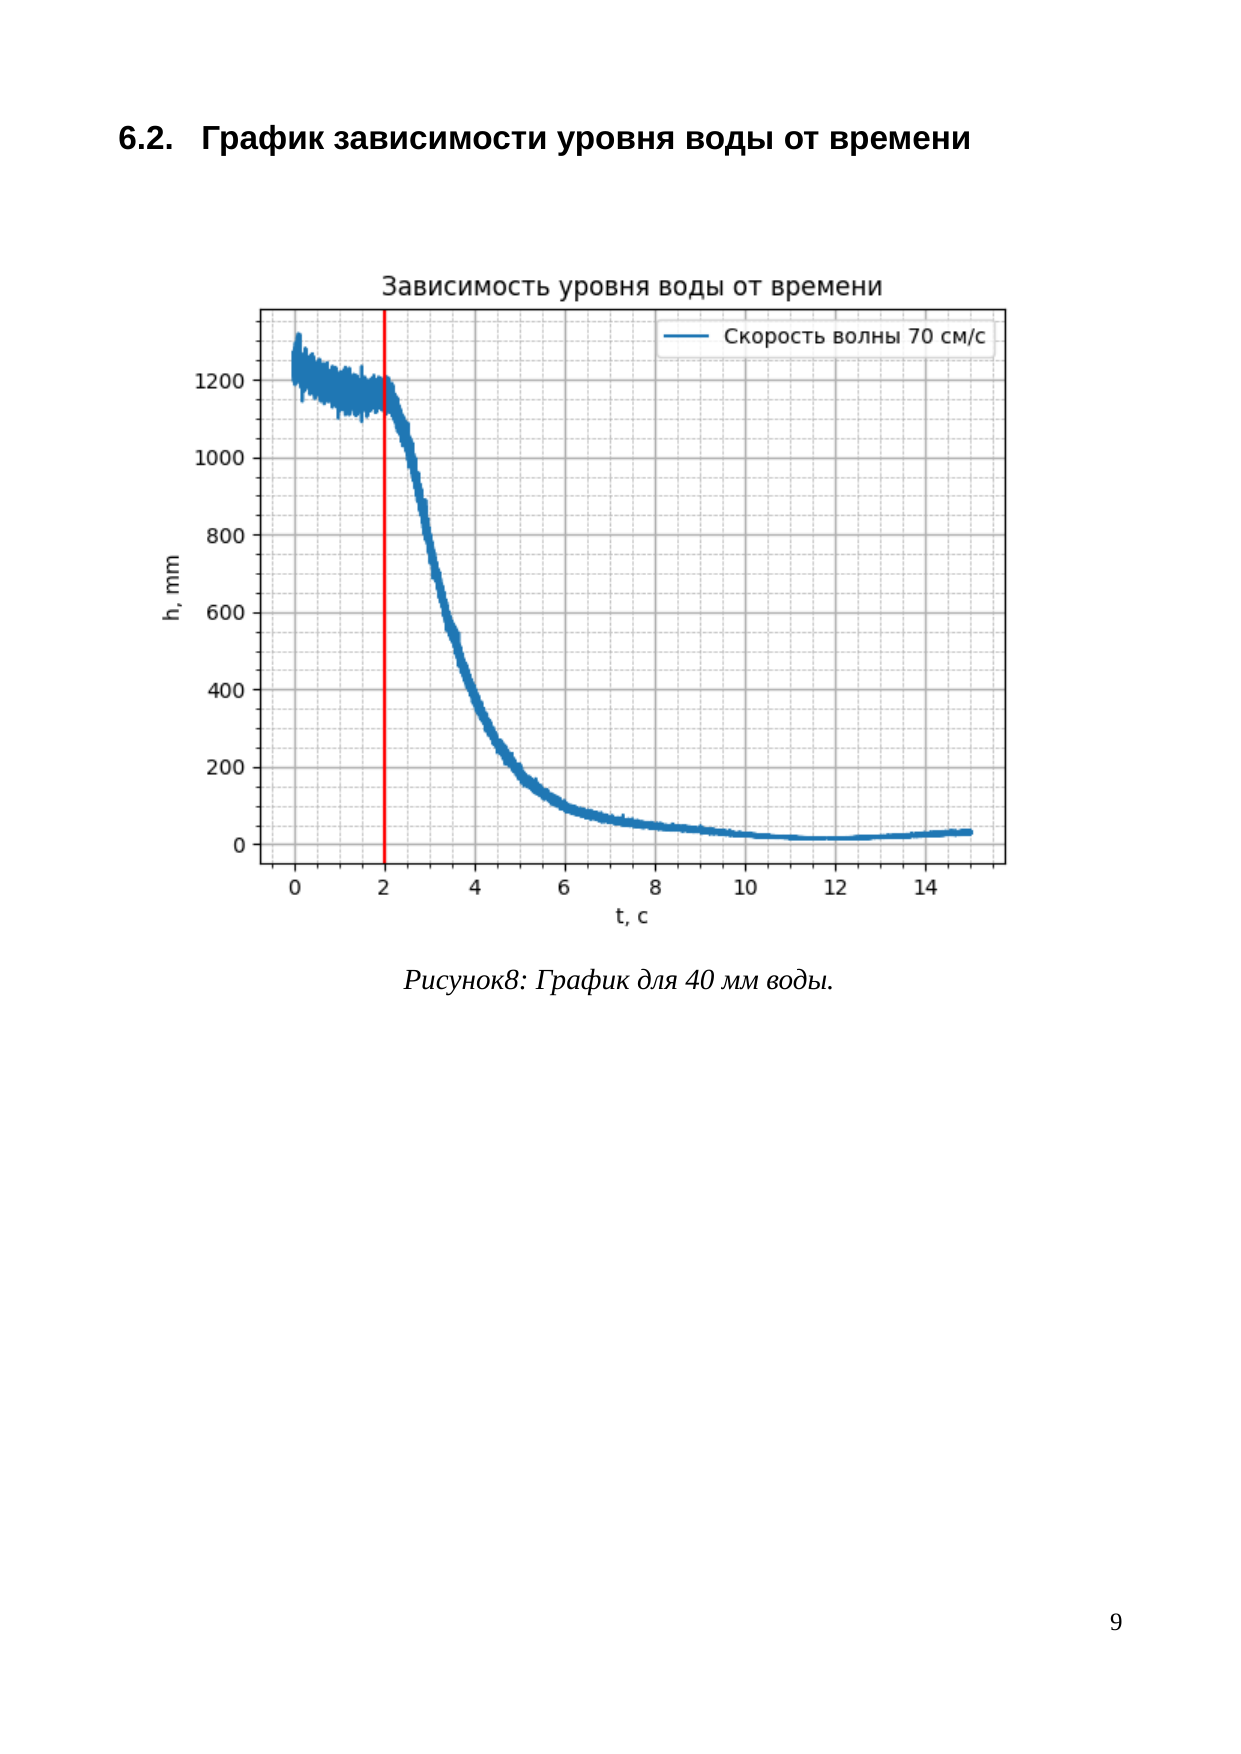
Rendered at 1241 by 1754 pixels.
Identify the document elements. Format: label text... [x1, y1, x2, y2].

text Рисунок8: График для 40 мм воды. [118, 962, 1122, 995]
subtitle График зависимости уровня воды от времени [118, 118, 1122, 157]
picture [140, 222, 1100, 943]
